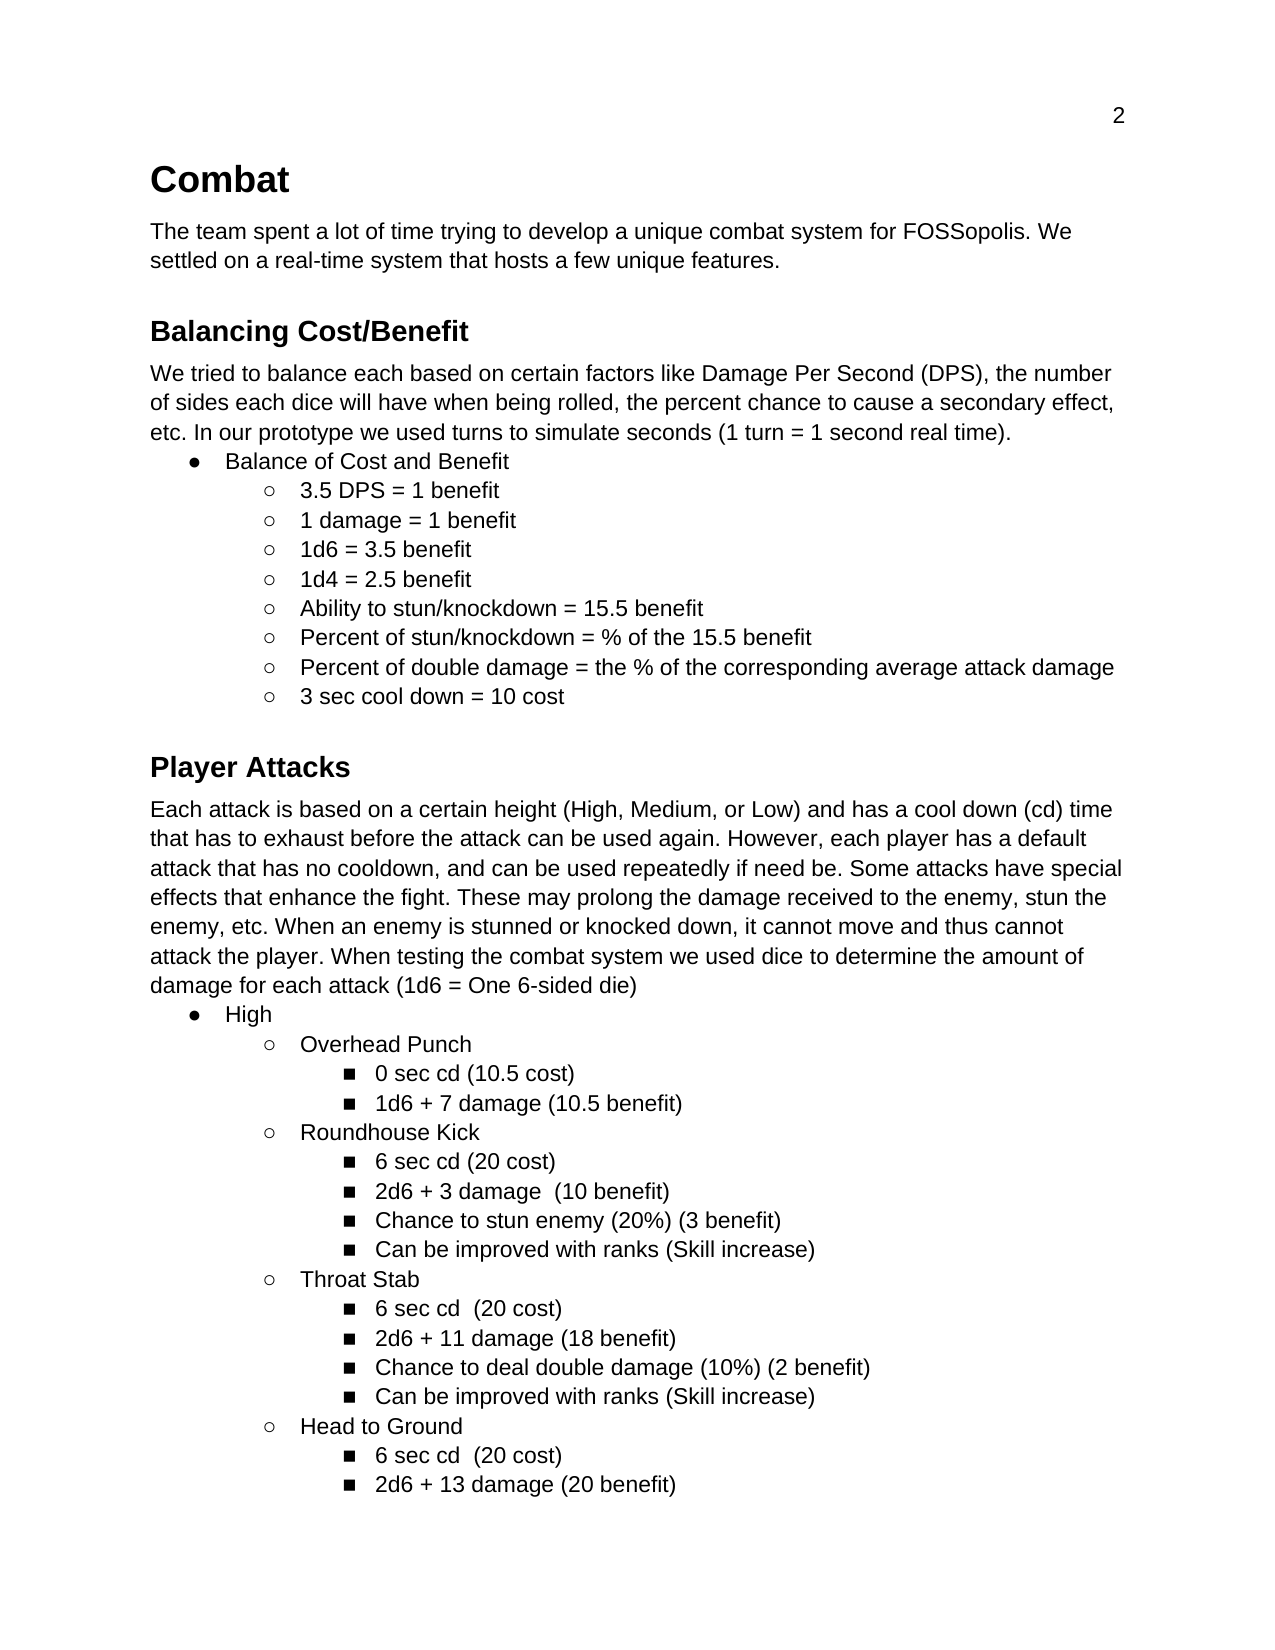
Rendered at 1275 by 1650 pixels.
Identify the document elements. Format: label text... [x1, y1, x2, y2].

list 2d6 + 11 damage (18 benefit) [150, 1325, 1125, 1351]
list Ability to stun/knockdown = 15.5 benefit [262, 596, 1125, 621]
list 3.5 DPS = 1 benefit [262, 478, 1125, 504]
list Percent of stun/knockdown = % of the 15.5 benefit [262, 625, 1125, 651]
list 6 sec cd (20 cost) [150, 1149, 1125, 1174]
text The team spent a lot of time trying to develop a unique combat system for FOSSopolis. We settled on a real-time system that hosts a few unique features. [150, 219, 1125, 274]
text Each attack is based on a certain height (High, Medium, or Low) and has a cool down (cd) time that has to exhaust before the attack can be used again. However, each player has a default attack that has no cooldown, and can be used repeatedly if need be. Some attacks have special effects that enhance the fight. These may prolong the damage received to the enemy, stun the enemy, etc. When an enemy is stunned or knocked down, it cannot move and thus cannot attack the player. When testing the combat system we used dice to determine the amount of damage for each attack (1d6 = One 6-sided die) [150, 796, 1125, 998]
subtitle Player Attacks [150, 751, 1125, 783]
list 6 sec cd (20 cost) [150, 1443, 1125, 1468]
list Can be improved with ranks (Skill increase) [150, 1384, 1125, 1409]
list 2d6 + 13 damage (20 benefit) [150, 1472, 1125, 1498]
list Chance to stun enemy (20%) (3 benefit) [150, 1208, 1125, 1233]
list Overhead Punch [262, 1031, 1125, 1057]
list High [187, 1002, 1125, 1028]
list Chance to deal double damage (10%) (2 benefit) [150, 1354, 1125, 1380]
subtitle Combat [150, 158, 1125, 200]
list Can be improved with ranks (Skill increase) [150, 1237, 1125, 1263]
list Balance of Cost and Benefit [187, 449, 1125, 474]
list 1d6 + 7 damage (10.5 benefit) [150, 1090, 1125, 1116]
list Head to Ground [262, 1413, 1125, 1439]
list 6 sec cd (20 cost) [150, 1296, 1125, 1321]
list Percent of double damage = the % of the corresponding average attack damage [262, 654, 1125, 680]
list 0 sec cd (10.5 cost) [150, 1061, 1125, 1086]
list Throat Stab [262, 1266, 1125, 1292]
list 1 damage = 1 benefit [262, 508, 1125, 533]
subtitle Balancing Cost/Benefit [150, 315, 1125, 348]
list 2d6 + 3 damage (10 benefit) [150, 1178, 1125, 1204]
list 3 sec cool down = 10 cost [262, 684, 1125, 709]
list 1d6 = 3.5 benefit [262, 537, 1125, 563]
list Roundhouse Kick [262, 1119, 1125, 1145]
list 1d4 = 2.5 benefit [262, 566, 1125, 592]
text We tried to balance each based on certain factors like Damage Per Second (DPS), the number of sides each dice will have when being rolled, the percent chance to cause a secondary effect, etc. In our prototype we used turns to simulate seconds (1 turn = 1 second real time). [150, 361, 1125, 445]
